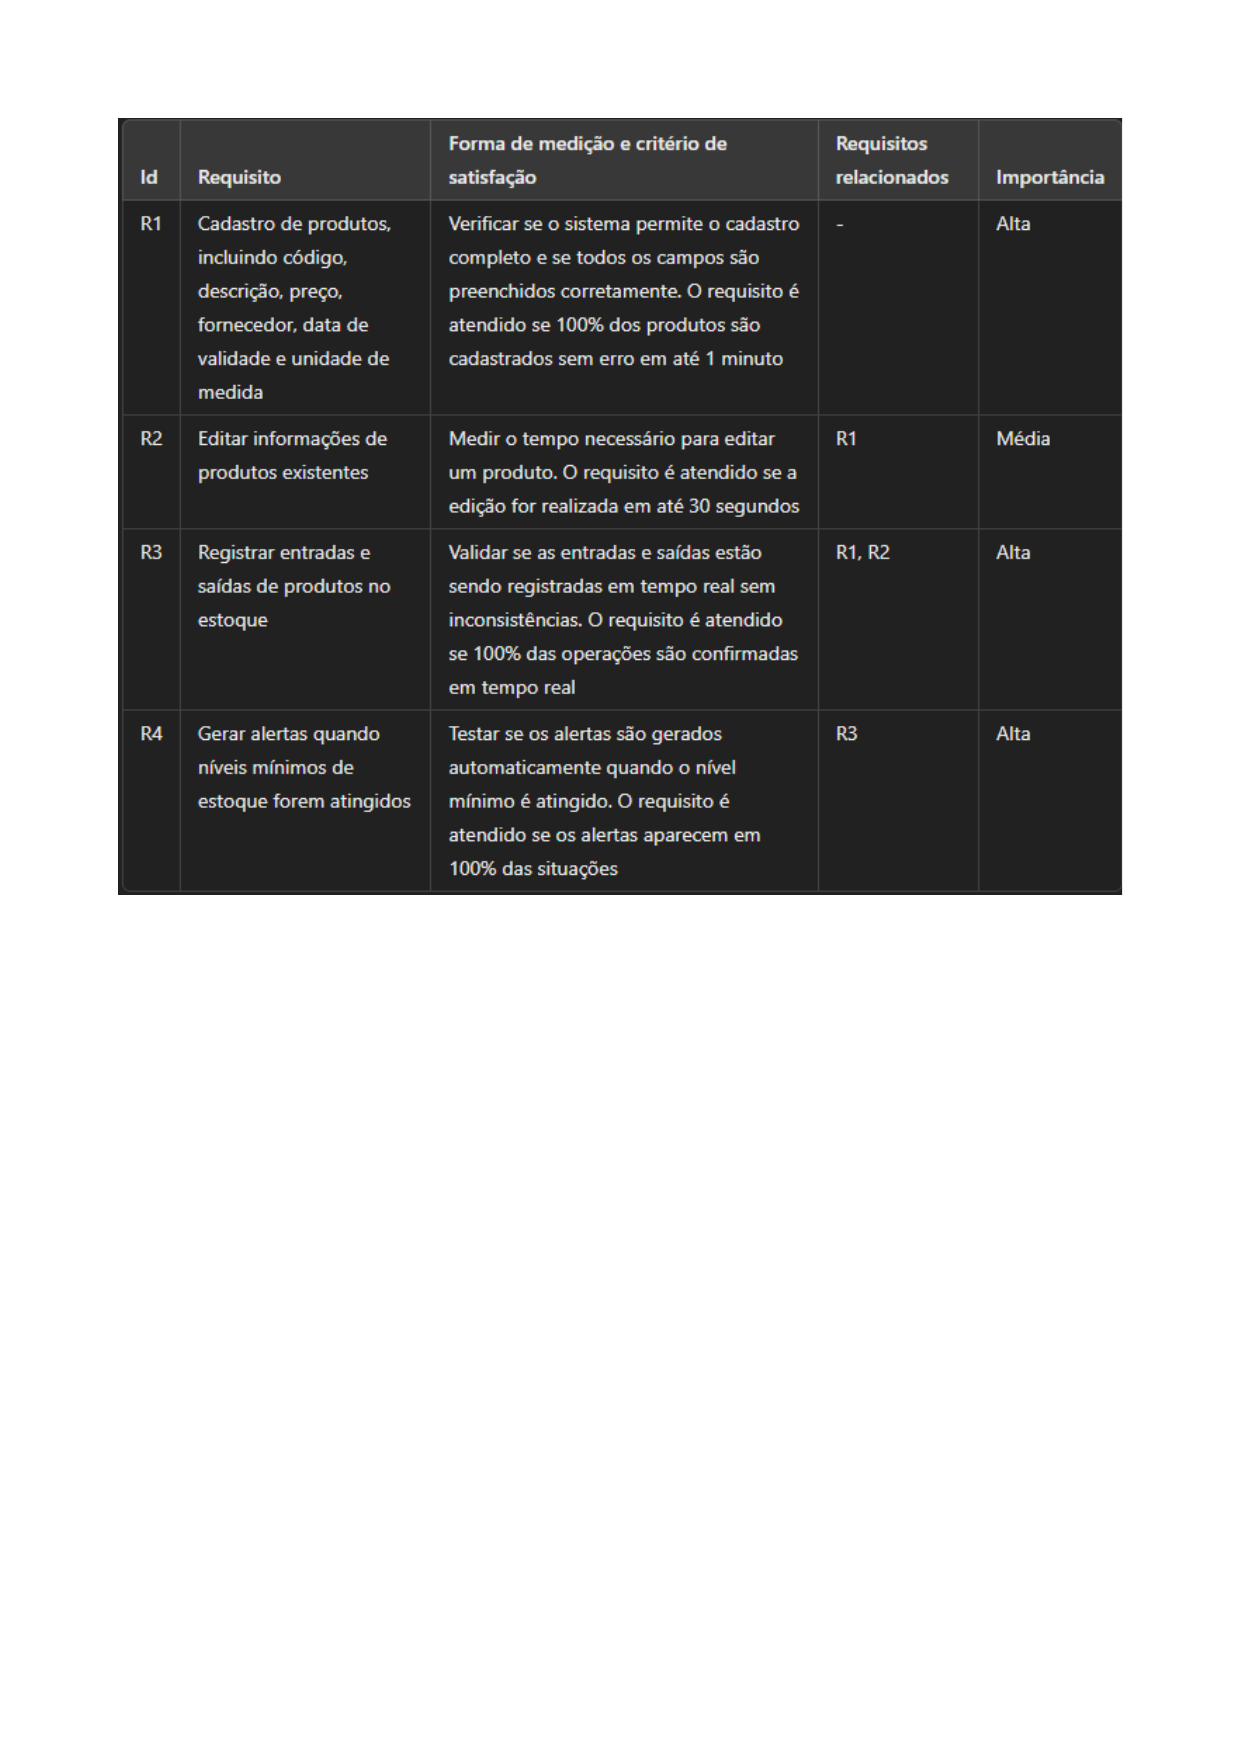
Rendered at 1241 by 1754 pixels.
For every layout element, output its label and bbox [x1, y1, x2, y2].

picture [118, 118, 1123, 895]
